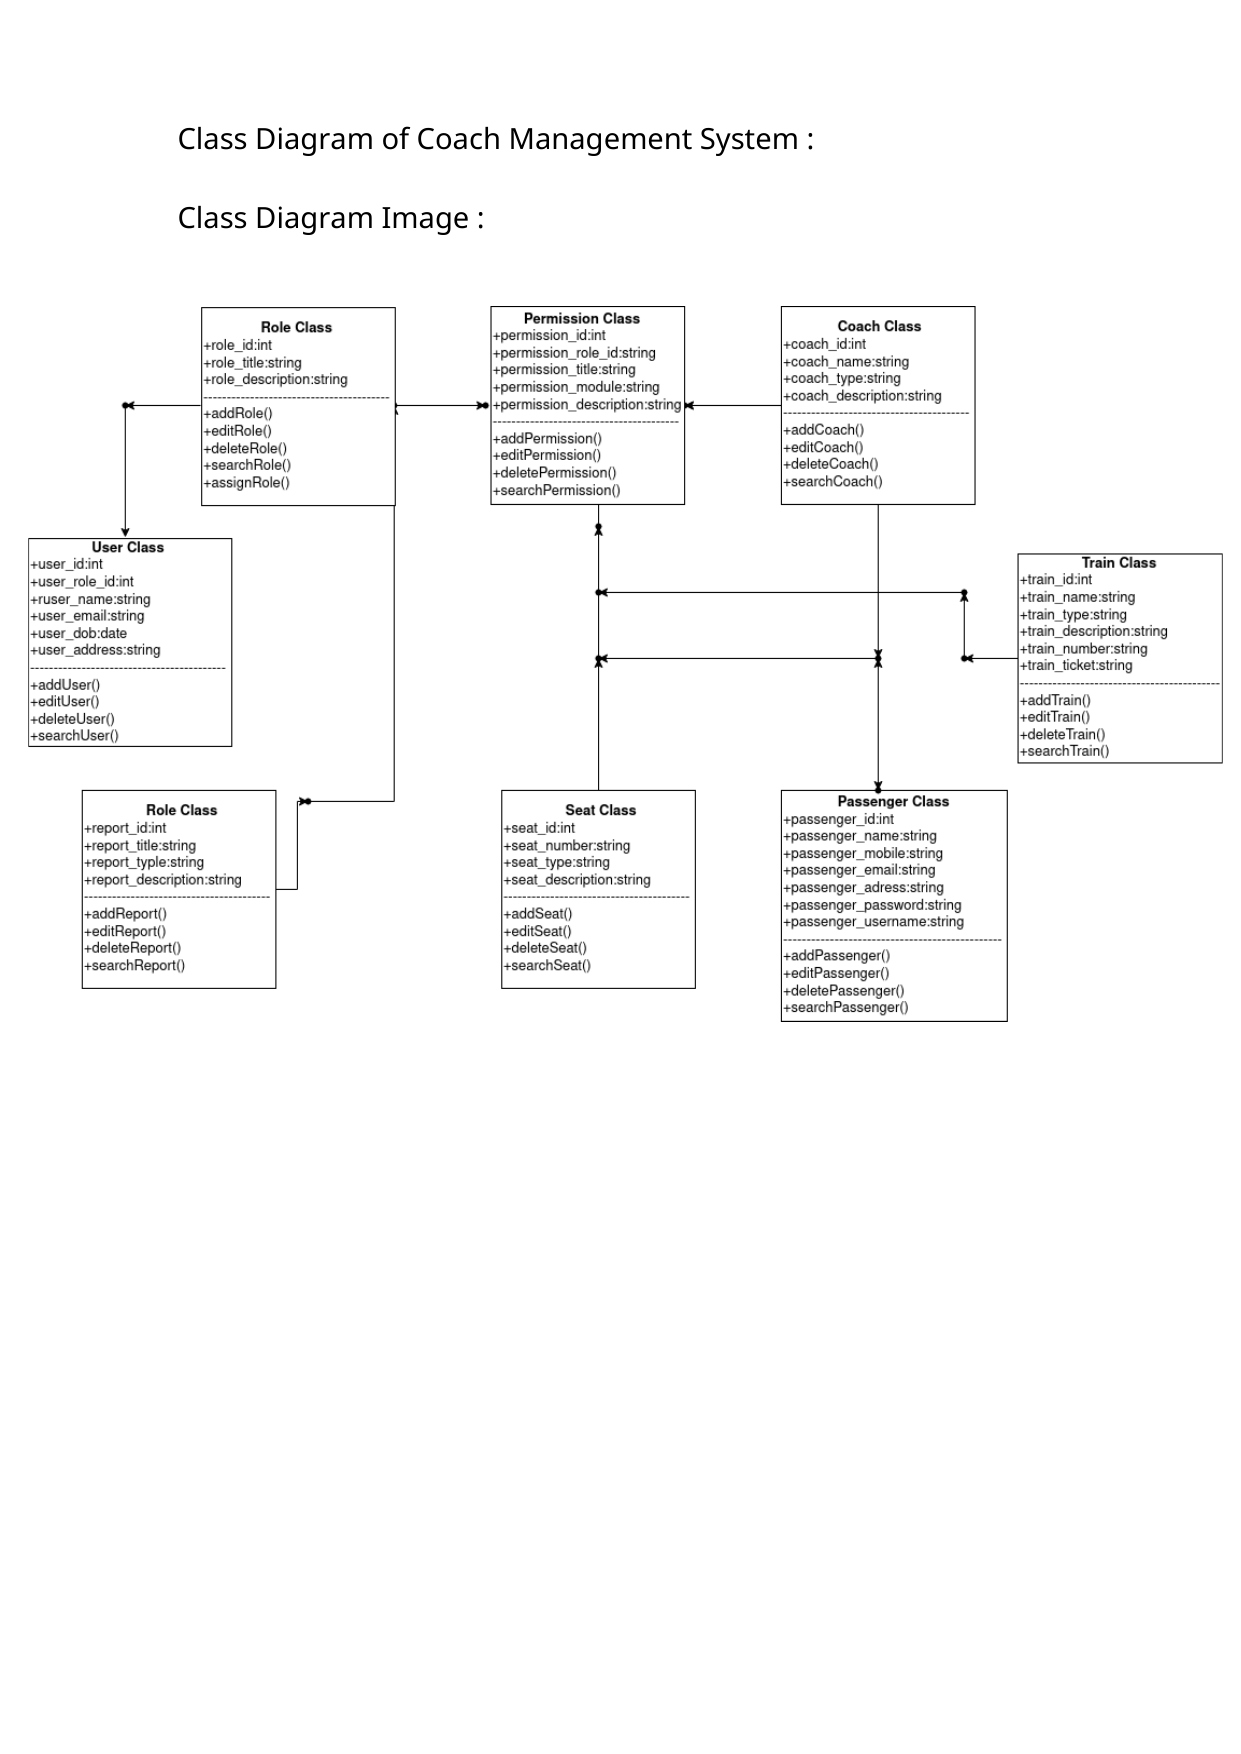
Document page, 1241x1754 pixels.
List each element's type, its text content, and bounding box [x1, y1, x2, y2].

picture [28, 306, 1223, 1022]
text Class Diagram of Coach Management System : [177, 118, 1152, 158]
text Class Diagram Image : [177, 197, 1152, 237]
